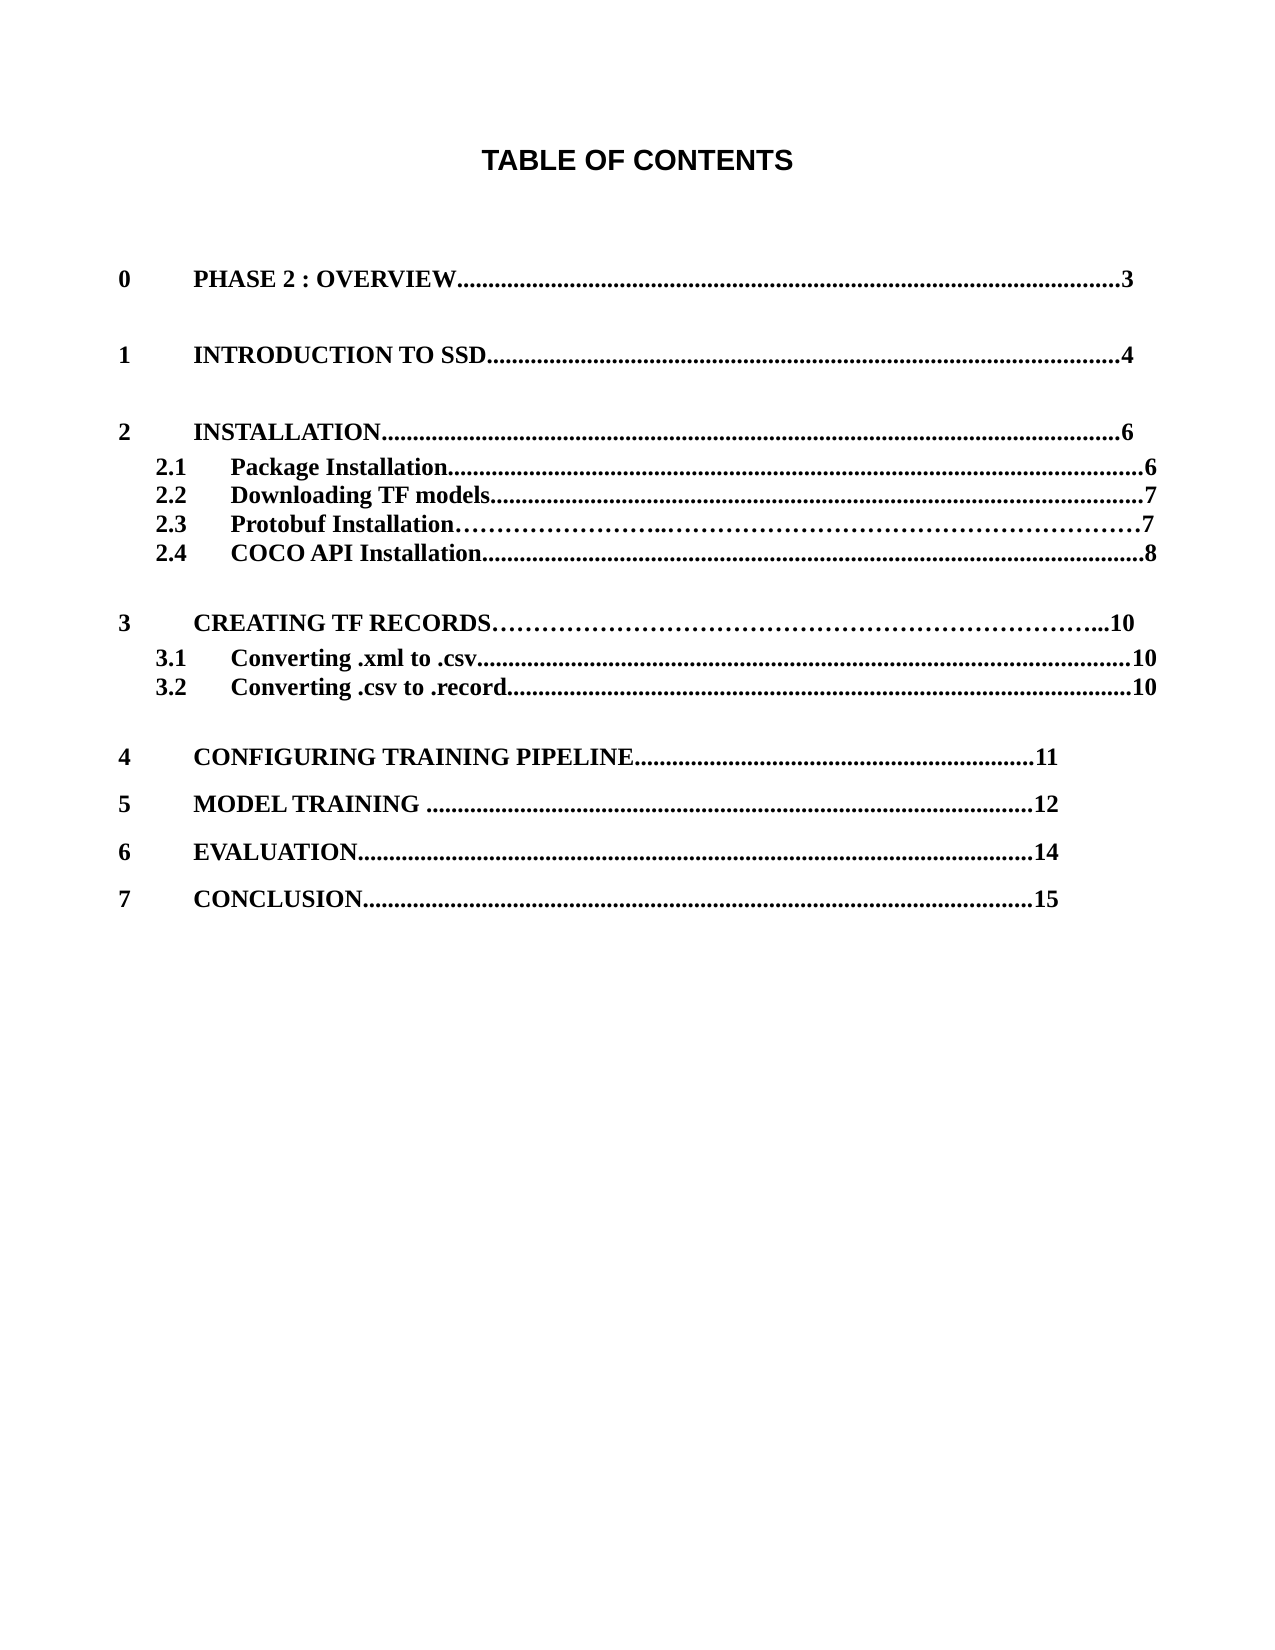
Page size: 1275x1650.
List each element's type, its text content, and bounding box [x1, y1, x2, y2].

text 2.3 Protobuf Installation……………………..…………………………………………………7 [155, 509, 1157, 538]
text 1 Introduction TO SSD 4 [118, 340, 1157, 369]
text 3.2 Converting .csv to .record 10 [155, 672, 1157, 700]
text 2.4 COCO API Installation 8 [155, 538, 1157, 567]
text 0 Phase 2 : OVERVIEW 3 [118, 264, 1157, 293]
text 2 INSTALLATION 6 [118, 417, 1157, 445]
text 3 creating tf records………………………………………………………………...10 [118, 608, 1157, 637]
text 7 conclusion 15 [118, 884, 1157, 913]
text 2.2 Downloading TF models 7 [155, 480, 1157, 509]
text 5 model training 12 [118, 789, 1157, 818]
text 2.1 Package Installation 6 [155, 452, 1157, 480]
text 4 Configuring training pipeline 11 [118, 742, 1157, 770]
text 3.1 Converting .xml to .csv 10 [155, 643, 1157, 672]
subtitle TABLE OF CONTENTS [118, 143, 1157, 177]
text 6 evaluation 14 [118, 837, 1157, 865]
